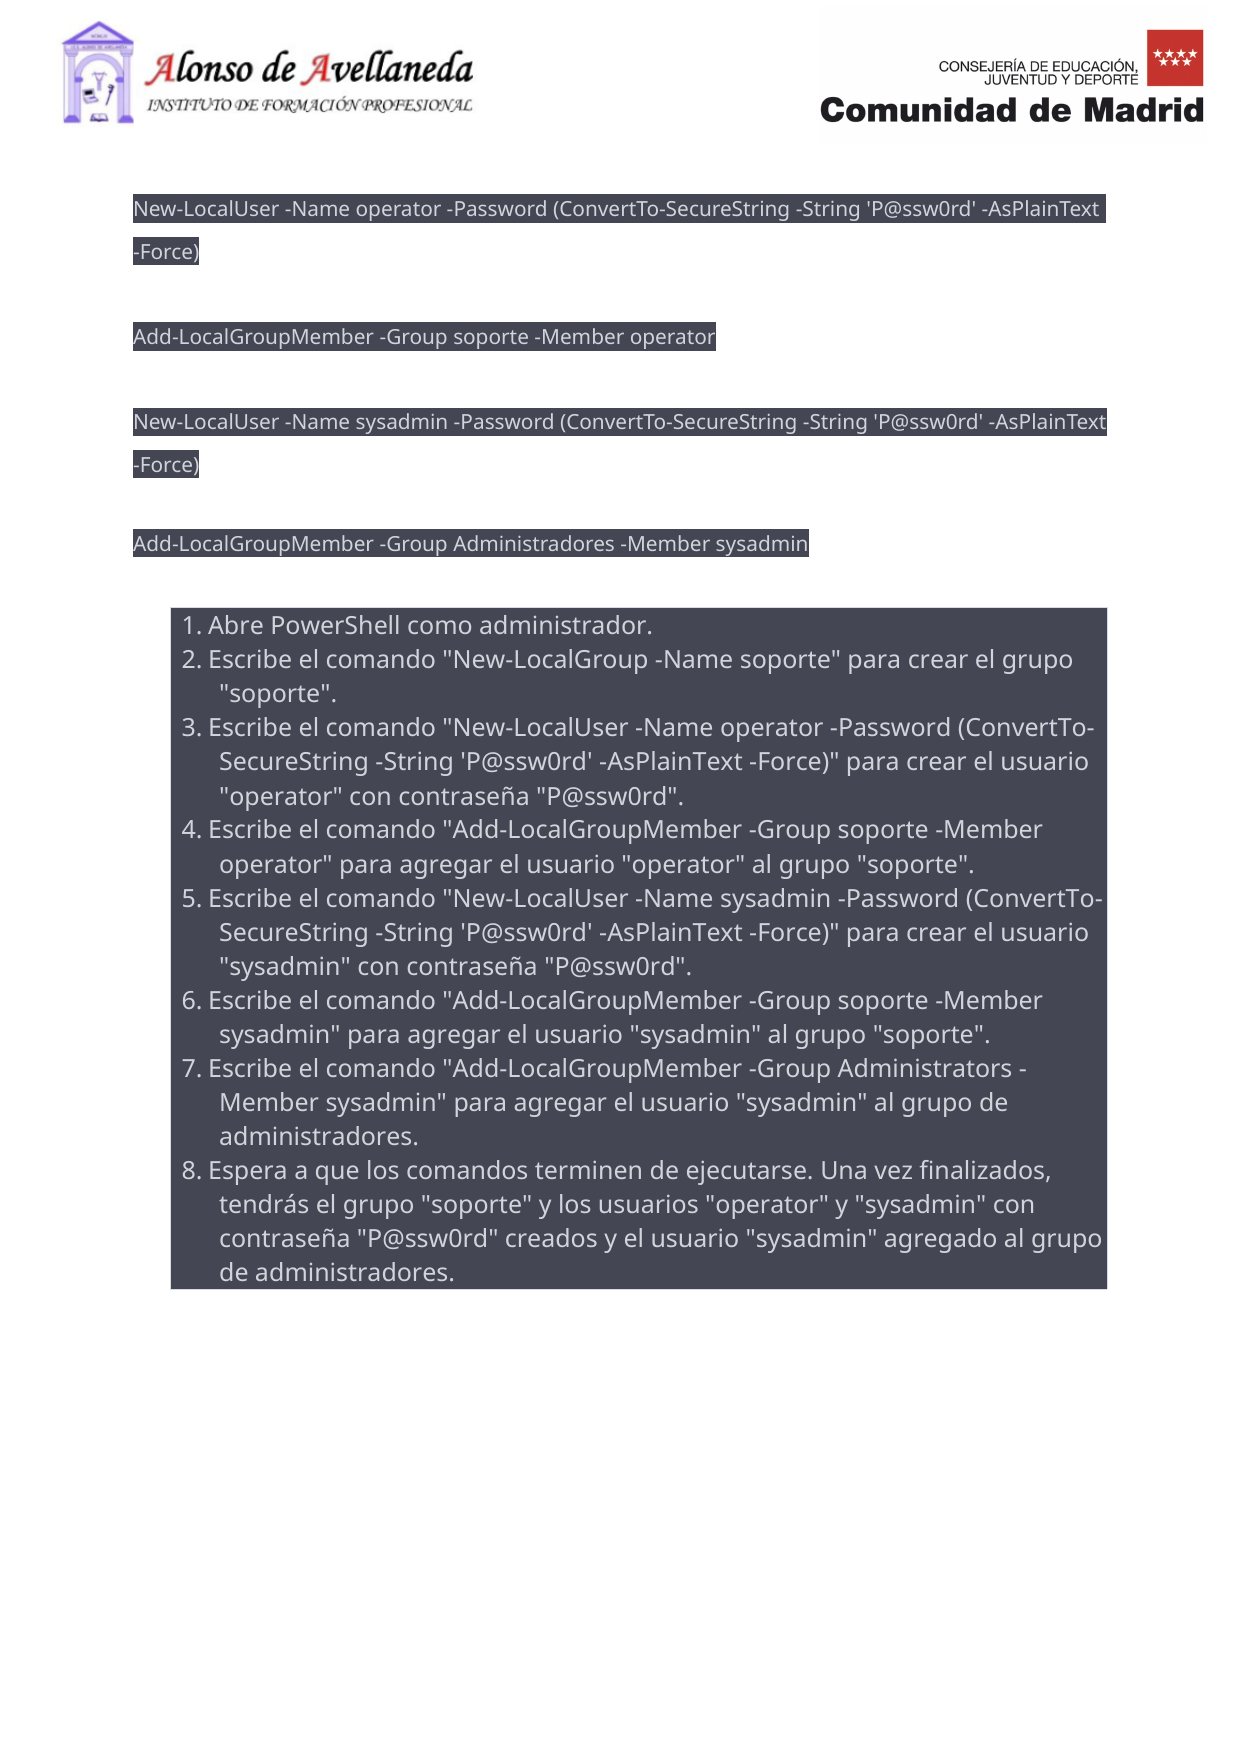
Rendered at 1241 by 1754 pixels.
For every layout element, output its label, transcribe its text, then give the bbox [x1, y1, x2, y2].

list Abre PowerShell como administrador. [171, 608, 1107, 641]
picture [818, 6, 1207, 143]
text New-LocalUser -Name operator -Password (ConvertTo-SecureString -String 'P@ssw0rd' -AsPlainText -Force) [133, 194, 1107, 265]
list Escribe el comando "New-LocalUser -Name sysadmin -Password (ConvertTo-SecureString -String 'P@ssw0rd' -AsPlainText -Force)" para crear el usuario "sysadmin" con contraseña "P@ssw0rd". [171, 880, 1107, 982]
list Escribe el comando "Add-LocalGroupMember -Group soporte -Member sysadmin" para agregar el usuario "sysadmin" al grupo "soporte". [171, 982, 1107, 1050]
text New-LocalUser -Name sysadmin -Password (ConvertTo-SecureString -String 'P@ssw0rd' -AsPlainText -Force) [133, 407, 1107, 478]
list Escribe el comando "Add-LocalGroupMember -Group Administrators -Member sysadmin" para agregar el usuario "sysadmin" al grupo de administradores. [171, 1050, 1107, 1152]
text Add-LocalGroupMember -Group soporte -Member operator [133, 322, 1107, 351]
list Escribe el comando "Add-LocalGroupMember -Group soporte -Member operator" para agregar el usuario "operator" al grupo "soporte". [171, 812, 1107, 880]
picture [48, 17, 488, 139]
text Add-LocalGroupMember -Group Administradores -Member sysadmin [133, 529, 1107, 557]
list Escribe el comando "New-LocalGroup -Name soporte" para crear el grupo "soporte". [171, 641, 1107, 709]
list Espera a que los comandos terminen de ejecutarse. Una vez finalizados, tendrás el grupo "soporte" y los usuarios "operator" y "sysadmin" con contraseña "P@ssw0rd" creados y el usuario "sysadmin" agregado al grupo de administradores. [171, 1152, 1107, 1289]
list Escribe el comando "New-LocalUser -Name operator -Password (ConvertTo-SecureString -String 'P@ssw0rd' -AsPlainText -Force)" para crear el usuario "operator" con contraseña "P@ssw0rd". [171, 709, 1107, 812]
